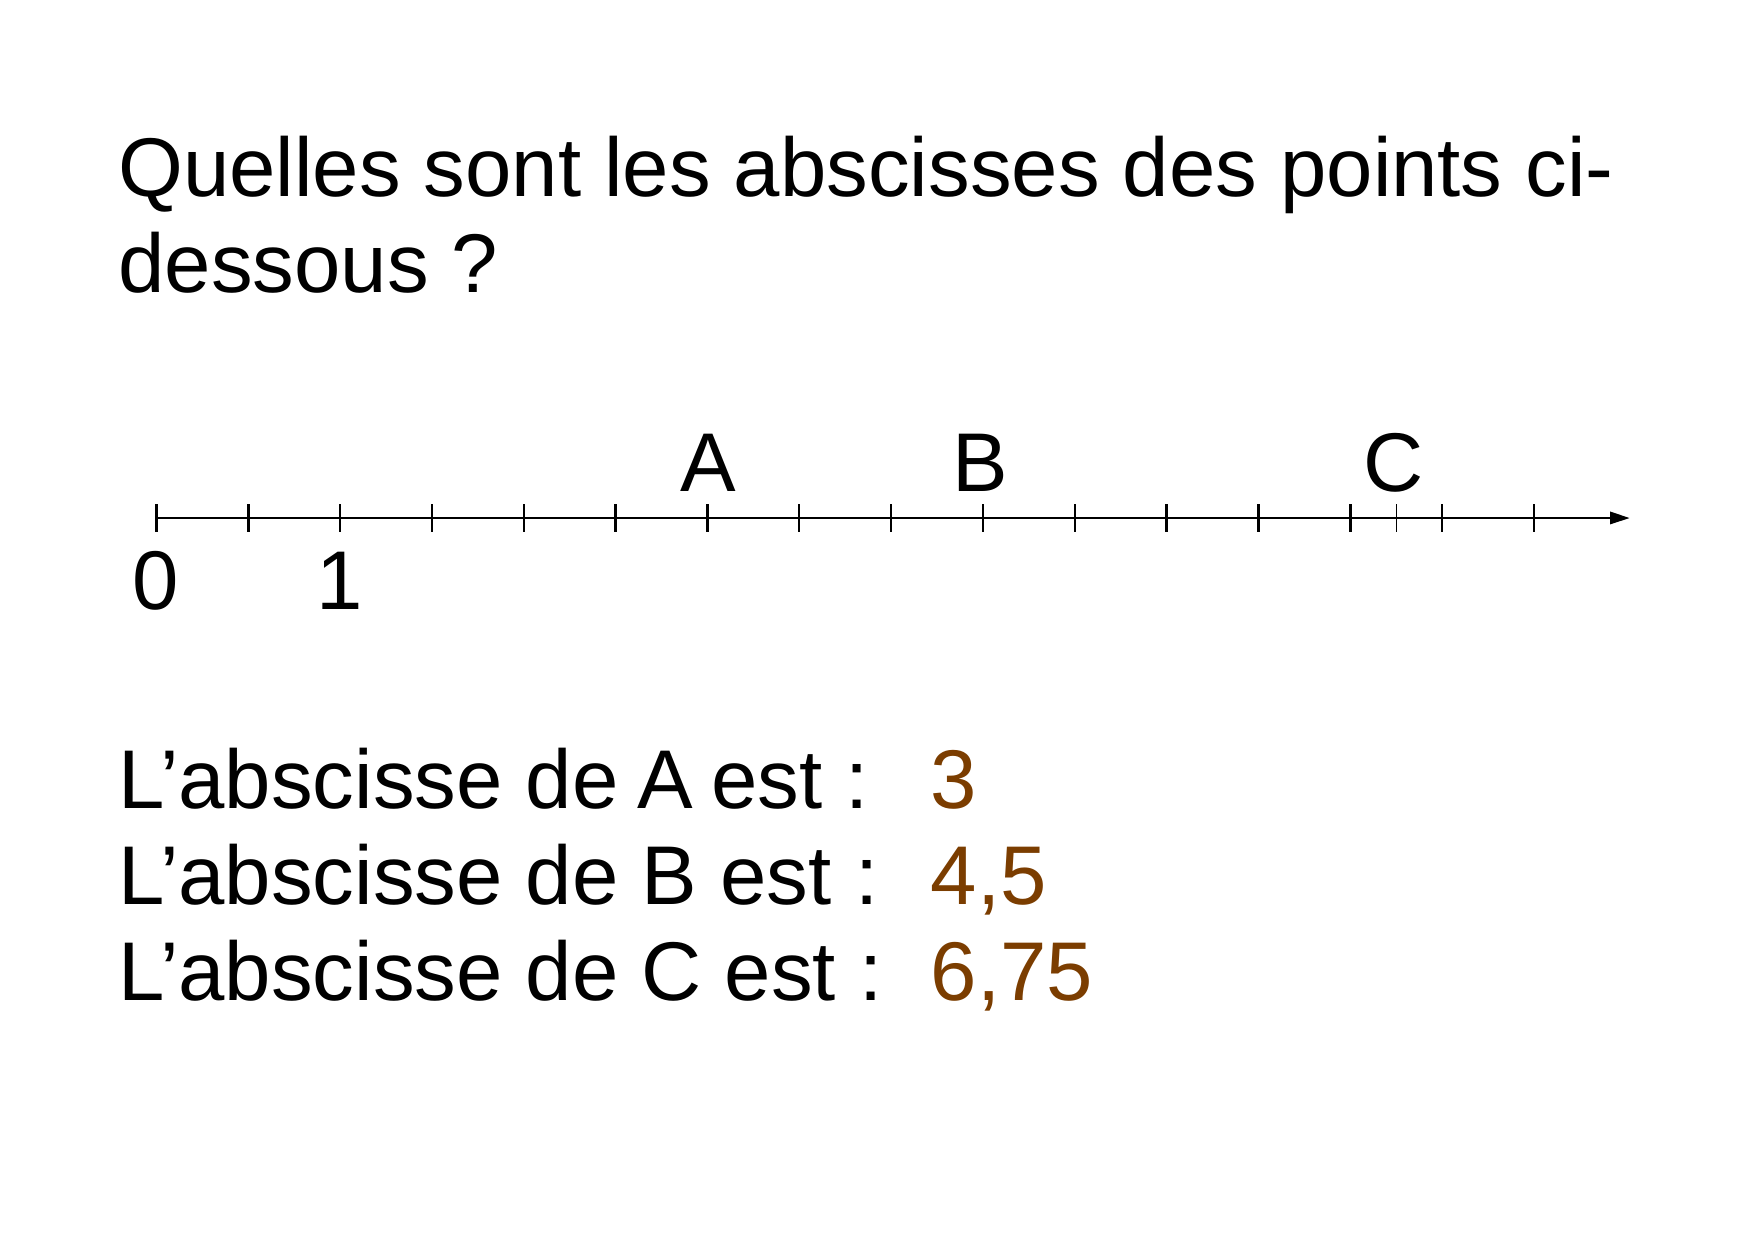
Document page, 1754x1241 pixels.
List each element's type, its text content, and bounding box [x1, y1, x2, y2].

text L’abscisse de C est : 6,75 [118, 922, 1636, 1018]
text L’abscisse de B est : 4,5 [118, 826, 1636, 922]
text Quelles sont les abscisses des points ci-dessous ? [118, 118, 1636, 310]
text L’abscisse de A est : 3 [118, 730, 1636, 826]
